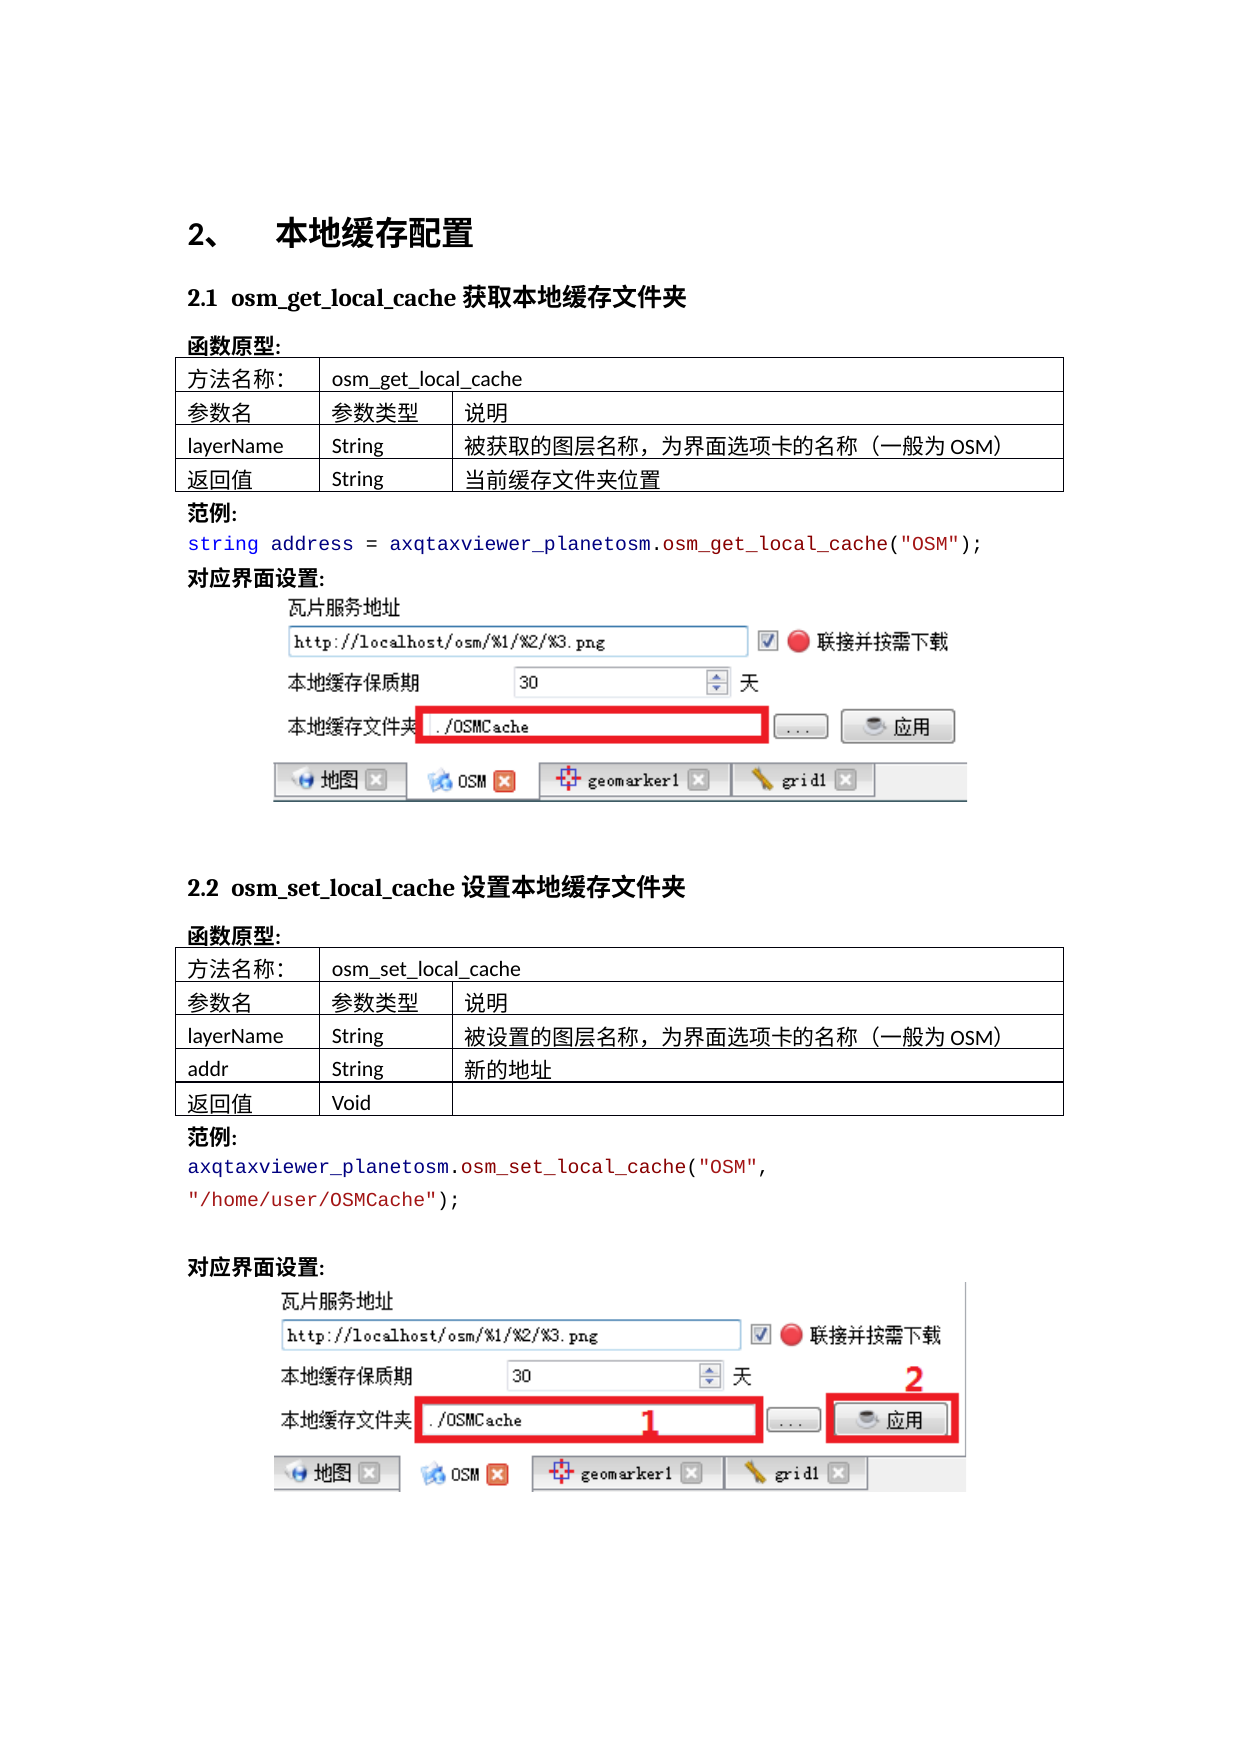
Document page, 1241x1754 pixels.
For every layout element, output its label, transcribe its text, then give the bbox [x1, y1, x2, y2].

table_header osm_set_local_cache [320, 948, 1063, 981]
picture [274, 1282, 967, 1492]
text 范例: [187, 492, 1053, 525]
table_cell addr [176, 1049, 319, 1081]
picture [273, 593, 968, 802]
table_cell 被设置的图层名称，为界面选项卡的名称（一般为OSM） [453, 1015, 1063, 1048]
subtitle 本地缓存配置 [187, 194, 1053, 259]
subtitle osm_get_local_cache 获取本地缓存文件夹 [187, 259, 1053, 324]
table_cell 参数类型 [320, 982, 452, 1014]
text string address = axqtaxviewer_planetosm.osm_get_local_cache("OSM"); [187, 525, 1053, 557]
table_cell [453, 1083, 1063, 1115]
table_cell 说明 [453, 392, 1063, 424]
text 对应界面设置: [187, 1246, 1053, 1278]
table_cell 返回值 [176, 459, 319, 491]
table_cell 说明 [453, 982, 1063, 1014]
table_cell 返回值 [176, 1083, 319, 1115]
table_cell 参数类型 [320, 392, 452, 424]
table_cell layerName [176, 1015, 319, 1048]
table_cell String [320, 459, 452, 491]
text 函数原型: [187, 324, 1053, 357]
text 对应界面设置: [187, 557, 1053, 590]
text axqtaxviewer_planetosm.osm_set_local_cache("OSM", "/home/user/OSMCache"); [187, 1148, 1053, 1213]
table_cell 当前缓存文件夹位置 [453, 459, 1063, 491]
table_cell 参数名 [176, 392, 319, 424]
table_cell String [320, 425, 452, 458]
table_header osm_get_local_cache [320, 358, 1063, 391]
table_header 方法名称： [176, 358, 319, 391]
table_cell layerName [176, 425, 319, 458]
table_cell 被获取的图层名称，为界面选项卡的名称（一般为OSM） [453, 425, 1063, 458]
text 范例: [187, 1116, 1053, 1148]
table_cell Void [320, 1083, 452, 1115]
table_header 方法名称： [176, 948, 319, 981]
subtitle osm_set_local_cache 设置本地缓存文件夹 [187, 850, 1053, 915]
text 函数原型: [187, 915, 1053, 947]
table_cell String [320, 1015, 452, 1048]
table_cell 参数名 [176, 982, 319, 1014]
table_cell String [320, 1049, 452, 1081]
table_cell 新的地址 [453, 1049, 1063, 1081]
